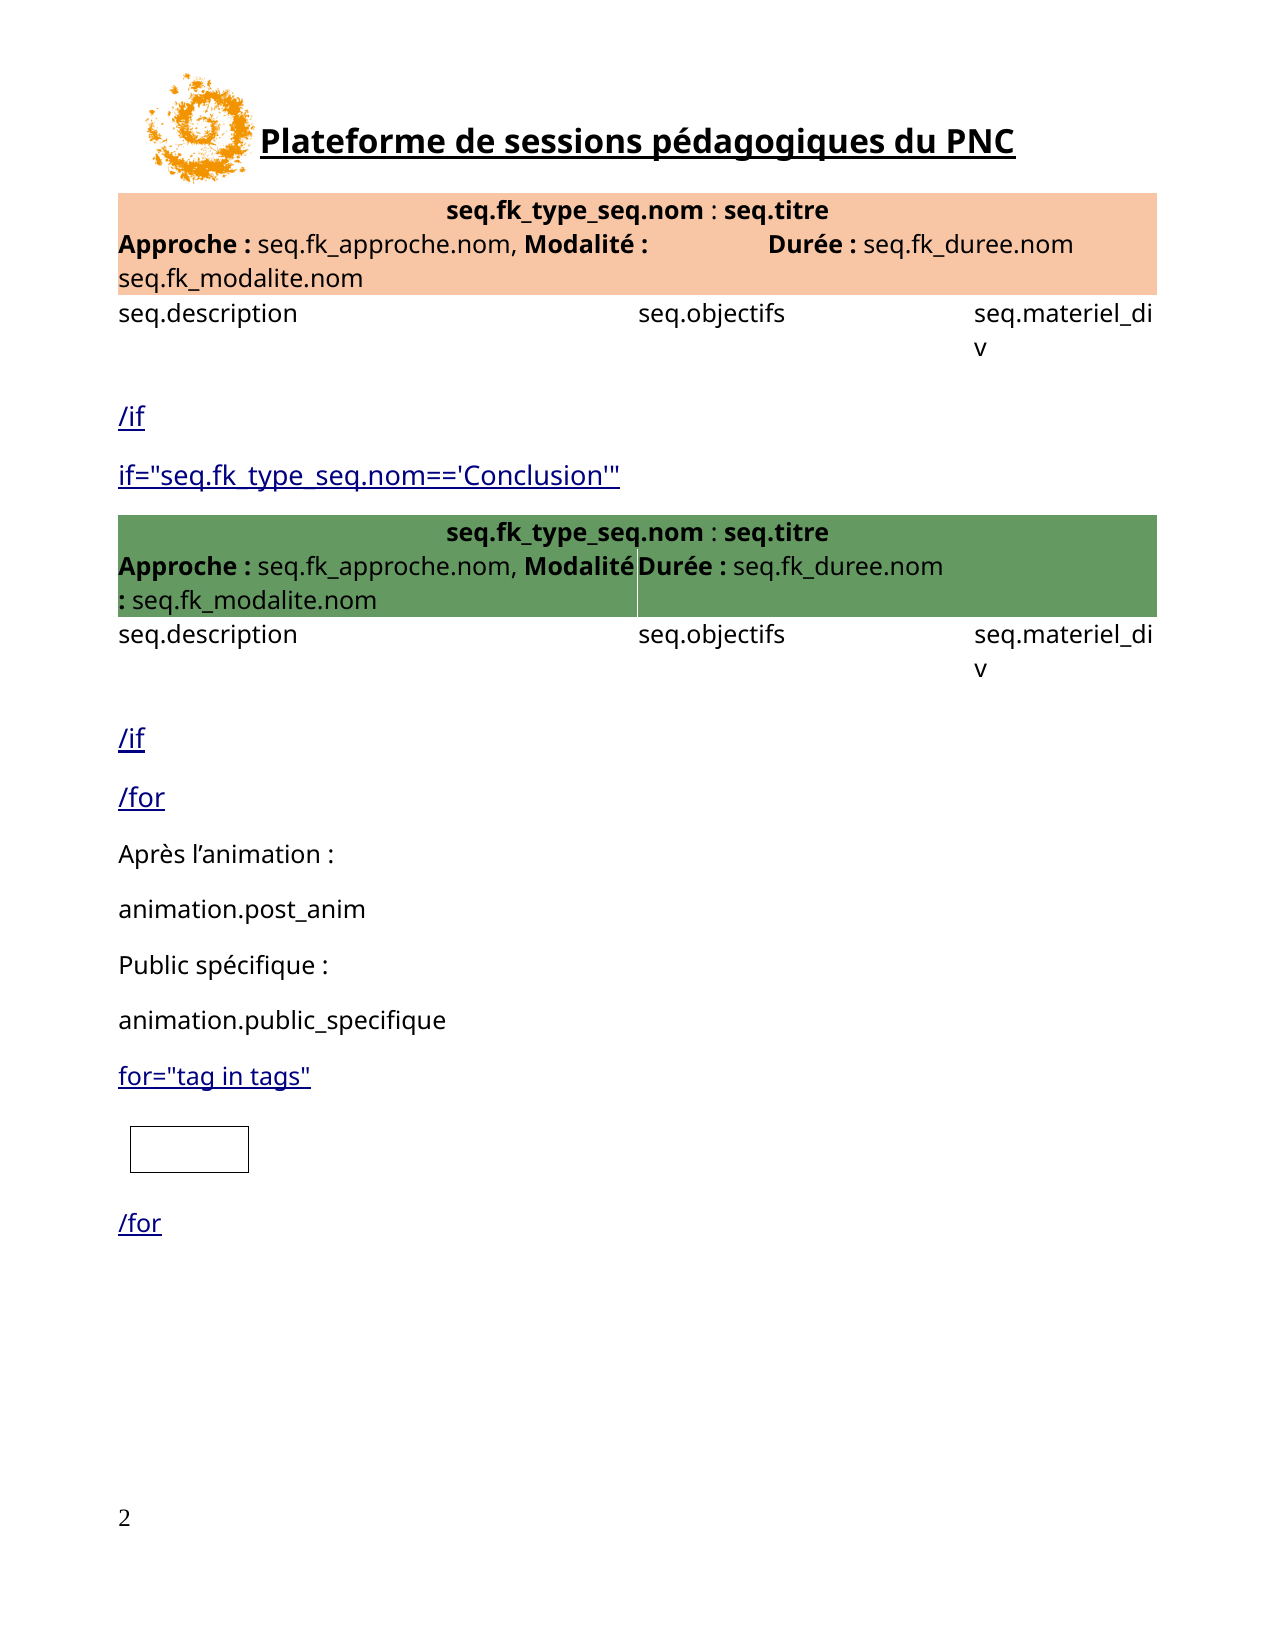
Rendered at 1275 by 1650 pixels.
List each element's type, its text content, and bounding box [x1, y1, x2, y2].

text /if [118, 397, 1157, 434]
table_header seq.materiel_div [974, 295, 1157, 397]
table_header Approche : seq.fk_approche.nom, Modalité : seq.fk_modalite.nom [118, 549, 637, 617]
text animation.public_specifique [118, 1003, 1157, 1037]
text Public spécifique : [118, 948, 1157, 982]
text if="seq.fk_type_seq.nom=='Conclusion'" [118, 456, 1157, 493]
text for="tag in tags" [118, 1058, 1157, 1092]
text /for [118, 778, 1157, 815]
text /for [118, 1206, 1157, 1240]
table_header Approche : seq.fk_approche.nom, Modalité : seq.fk_modalite.nom [118, 227, 768, 295]
text Après l’animation : [118, 837, 1157, 871]
table_header seq.objectifs [638, 617, 974, 719]
table_header seq.fk_type_seq.nom : seq.titre [118, 515, 1157, 549]
table_header seq.description [118, 617, 638, 719]
table_header seq.objectifs [638, 295, 974, 397]
picture [145, 73, 256, 184]
table_header Durée : seq.fk_duree.nom [768, 227, 1157, 295]
table_header seq.materiel_div [974, 617, 1157, 719]
table_header Durée : seq.fk_duree.nom [638, 549, 1157, 617]
text /if [118, 719, 1157, 756]
table_header seq.fk_type_seq.nom : seq.titre [118, 193, 1157, 227]
table_header seq.description [118, 295, 638, 397]
text animation.post_anim [118, 892, 1157, 926]
